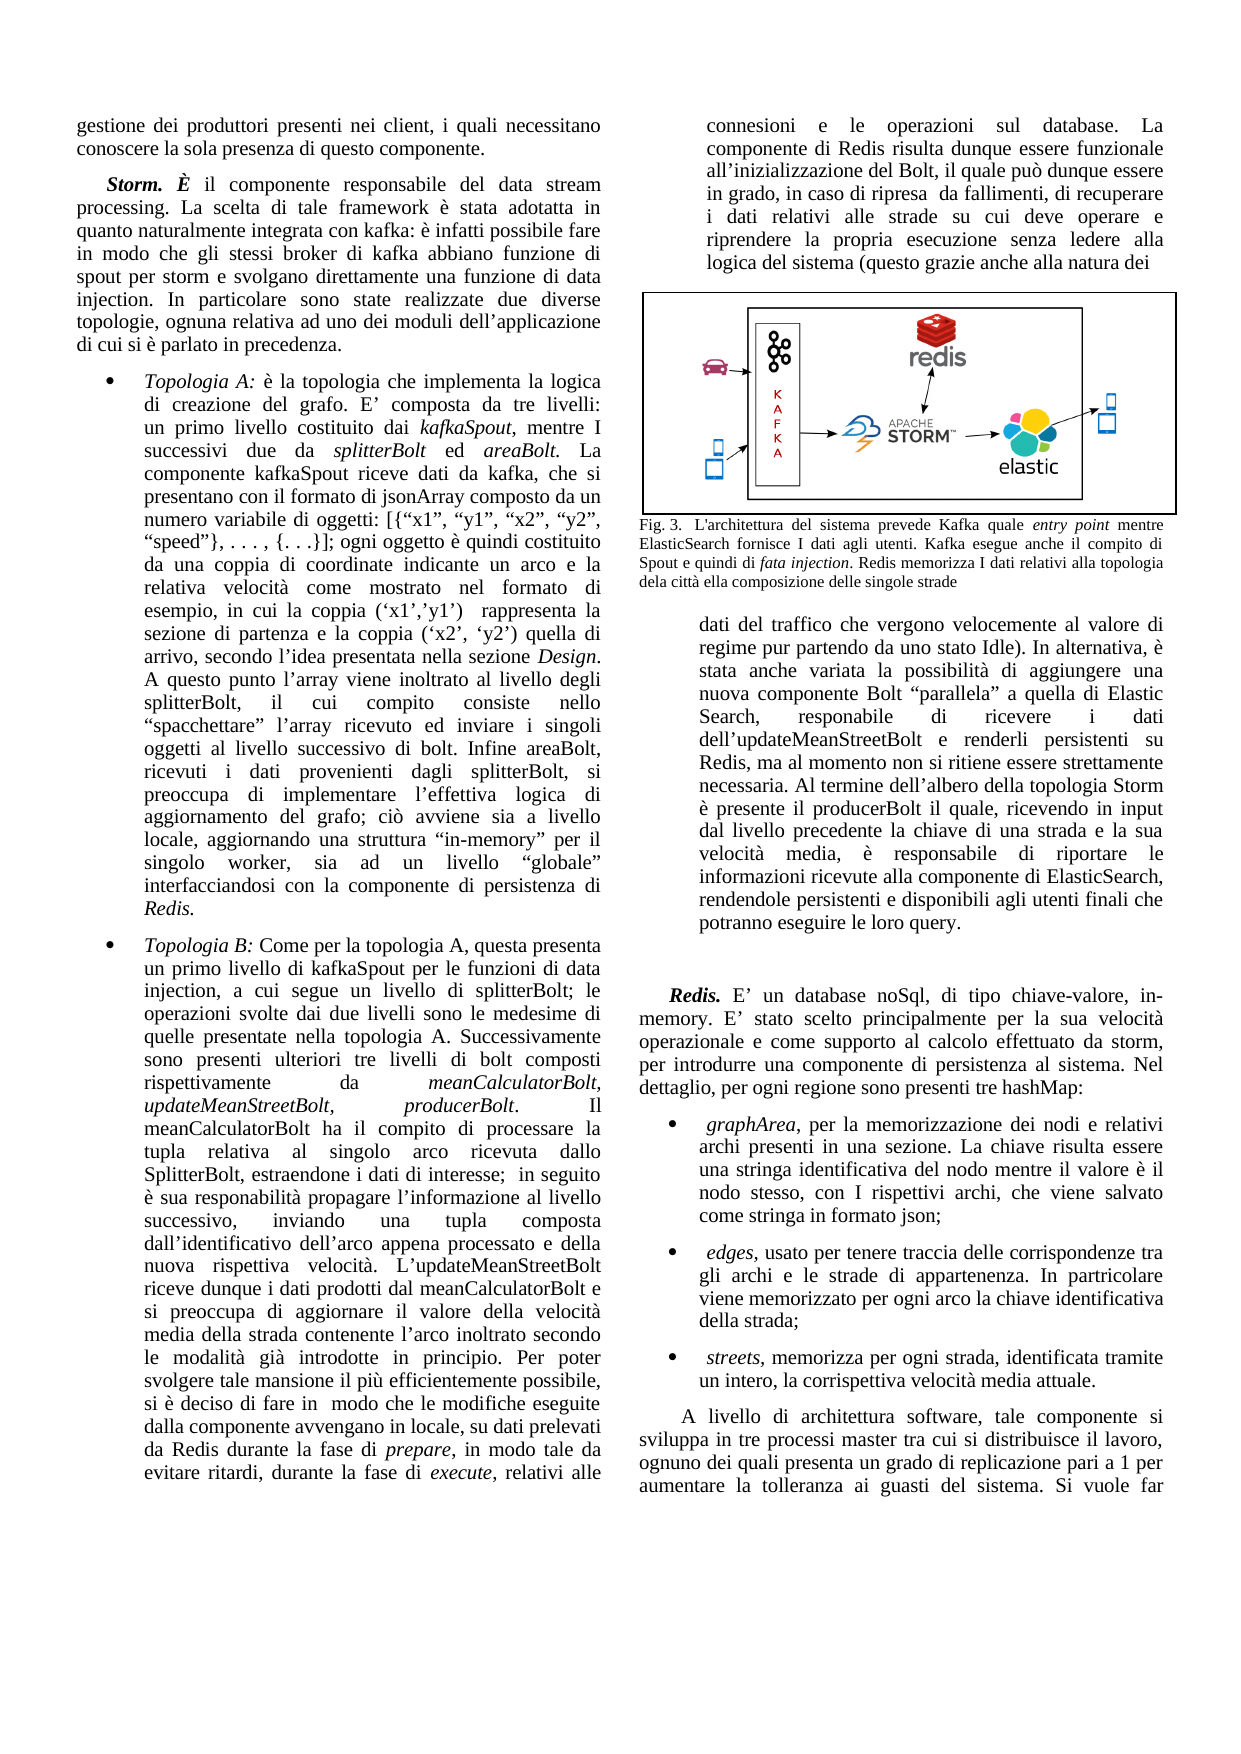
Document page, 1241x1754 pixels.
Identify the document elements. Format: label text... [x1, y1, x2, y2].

list Topologia A: è la topologia che implementa la logica di creazione del grafo. E’ composta da tre livelli: un primo livello costituito dai kafkaSpout, mentre I successivi due da splitterBolt ed areaBolt. La componente kafkaSpout riceve dati da kafka, che si presentano con il formato di jsonArray composto da un numero variabile di oggetti: [{“x1”, “y1”, “x2”, “y2”, “speed”}, . . . , {. . .}]; ogni oggetto è quindi costituito da una coppia di coordinate indicante un arco e la relativa velocità come mostrato nel formato di esempio, in cui la coppia (‘x1’,’y1’) rappresenta la sezione di partenza e la coppia (‘x2’, ‘y2’) quella di arrivo, secondo l’idea presentata nella sezione Design. A questo punto l’array viene inoltrato al livello degli splitterBolt, il cui compito consiste nello “spacchettare” l’array ricevuto ed inviare i singoli oggetti al livello successivo di bolt. Infine areaBolt, ricevuti i dati provenienti dagli splitterBolt, si preoccupa di implementare l’effettiva logica di aggiornamento del grafo; ciò avviene sia a livello locale, aggiornando una struttura “in-memory” per il singolo worker, sia ad un livello “globale” interfacciandosi con la componente di persistenza di Redis. [106, 369, 601, 920]
list graphArea, per la memorizzazione dei nodi e relativi archi presenti in una sezione. La chiave risulta essere una stringa identificativa del nodo mentre il valore è il nodo stesso, con I rispettivi archi, che viene salvato come stringa in formato json; [669, 1111, 1164, 1227]
list streets, memorizza per ogni strada, identificata tramite un intero, la corrispettiva velocità media attuale. [669, 1345, 1164, 1392]
picture [698, 300, 1120, 504]
list Topologia B: Come per la topologia A, questa presenta un primo livello di kafkaSpout per le funzioni di data injection, a cui segue un livello di splitterBolt; le operazioni svolte dai due livelli sono le medesime di quelle presentate nella topologia A. Successivamente sono presenti ulteriori tre livelli di bolt composti rispettivamente da meanCalculatorBolt, updateMeanStreetBolt, producerBolt. Il meanCalculatorBolt ha il compito di processare la tupla relativa al singolo arco ricevuta dallo SplitterBolt, estraendone i dati di interesse; in seguito è sua responabilità propagare l’informazione al livello successivo, inviando una tupla composta dall’identificativo dell’arco appena processato e della nuova rispettiva velocità. L’updateMeanStreetBolt riceve dunque i dati prodotti dal meanCalculatorBolt e si preoccupa di aggiornare il valore della velocità media della strada contenente l’arco inoltrato secondo le modalità già introdotte in principio. Per poter svolgere tale mansione il più efficientemente possibile, si è deciso di fare in modo che le modifiche eseguite dalla componente avvengano in locale, su dati prelevati da Redis durante la fase di prepare, in modo tale da evitare ritardi, durante la fase di execute, relativi alle [106, 933, 601, 1484]
list L'architettura del sistema prevede Kafka quale entry point mentre ElasticSearch fornisce I dati agli utenti. Kafka esegue anche il compito di Spout e quindi di fata injection. Redis memorizza I dati relativi alla topologia dela città ella composizione delle singole strade [639, 295, 1164, 591]
text A livello di architettura software, tale componente si sviluppa in tre processi master tra cui si distribuisce il lavoro, ognuno dei quali presenta un grado di replicazione pari a 1 per aumentare la tolleranza ai guasti del sistema. Si vuole far [639, 1404, 1164, 1497]
text Redis. E’ un database noSql, di tipo chiave-valore, in-memory. E’ stato scelto principalmente per la sua velocità operazionale e come supporto al calcolo effettuato da storm, per introdurre una componente di persistenza al sistema. Nel dettaglio, per ogni regione sono presenti tre hashMap: [639, 983, 1164, 1099]
list [644, 293, 1175, 513]
list dati del traffico che vergono velocemente al valore di regime pur partendo da uno stato Idle). In alternativa, è stata anche variata la possibilità di aggiungere una nuova componente Bolt “parallela” a quella di Elastic Search, responabile di ricevere i dati dell’updateMeanStreetBolt e renderli persistenti su Redis, ma al momento non si ritiene essere strettamente necessaria. Al termine dell’albero della topologia Storm è presente il producerBolt il quale, ricevendo in input dal livello precedente la chiave di una strada e la sua velocità media, è responsabile di riportare le informazioni ricevute alla componente di ElasticSearch, rendendole persistenti e disponibili agli utenti finali che potranno eseguire le loro query. [669, 612, 1164, 934]
text Storm. È il componente responsabile del data stream processing. La scelta di tale framework è stata adotatta in quanto naturalmente integrata con kafka: è infatti possibile fare in modo che gli stessi broker di kafka abbiano funzione di spout per storm e svolgano direttamente una funzione di data injection. In particolare sono state realizzate due diverse topologie, ognuna relativa ad uno dei moduli dell’applicazione di cui si è parlato in precedenza. [76, 172, 601, 356]
text gestione dei produttori presenti nei client, i quali necessitano conoscere la sola presenza di questo componente. [76, 112, 601, 159]
list edges, usato per tenere traccia delle corrispondenze tra gli archi e le strade di appartenenza. In partricolare viene memorizzato per ogni arco la chiave identificativa della strada; [669, 1240, 1164, 1332]
list connesioni e le operazioni sul database. La componente di Redis risulta dunque essere funzionale all’inizializzazione del Bolt, il quale può dunque essere in grado, in caso di ripresa da fallimenti, di recuperare i dati relativi alle strade su cui deve operare e riprendere la propria esecuzione senza ledere alla logica del sistema (questo grazie anche alla natura dei [669, 112, 1164, 274]
